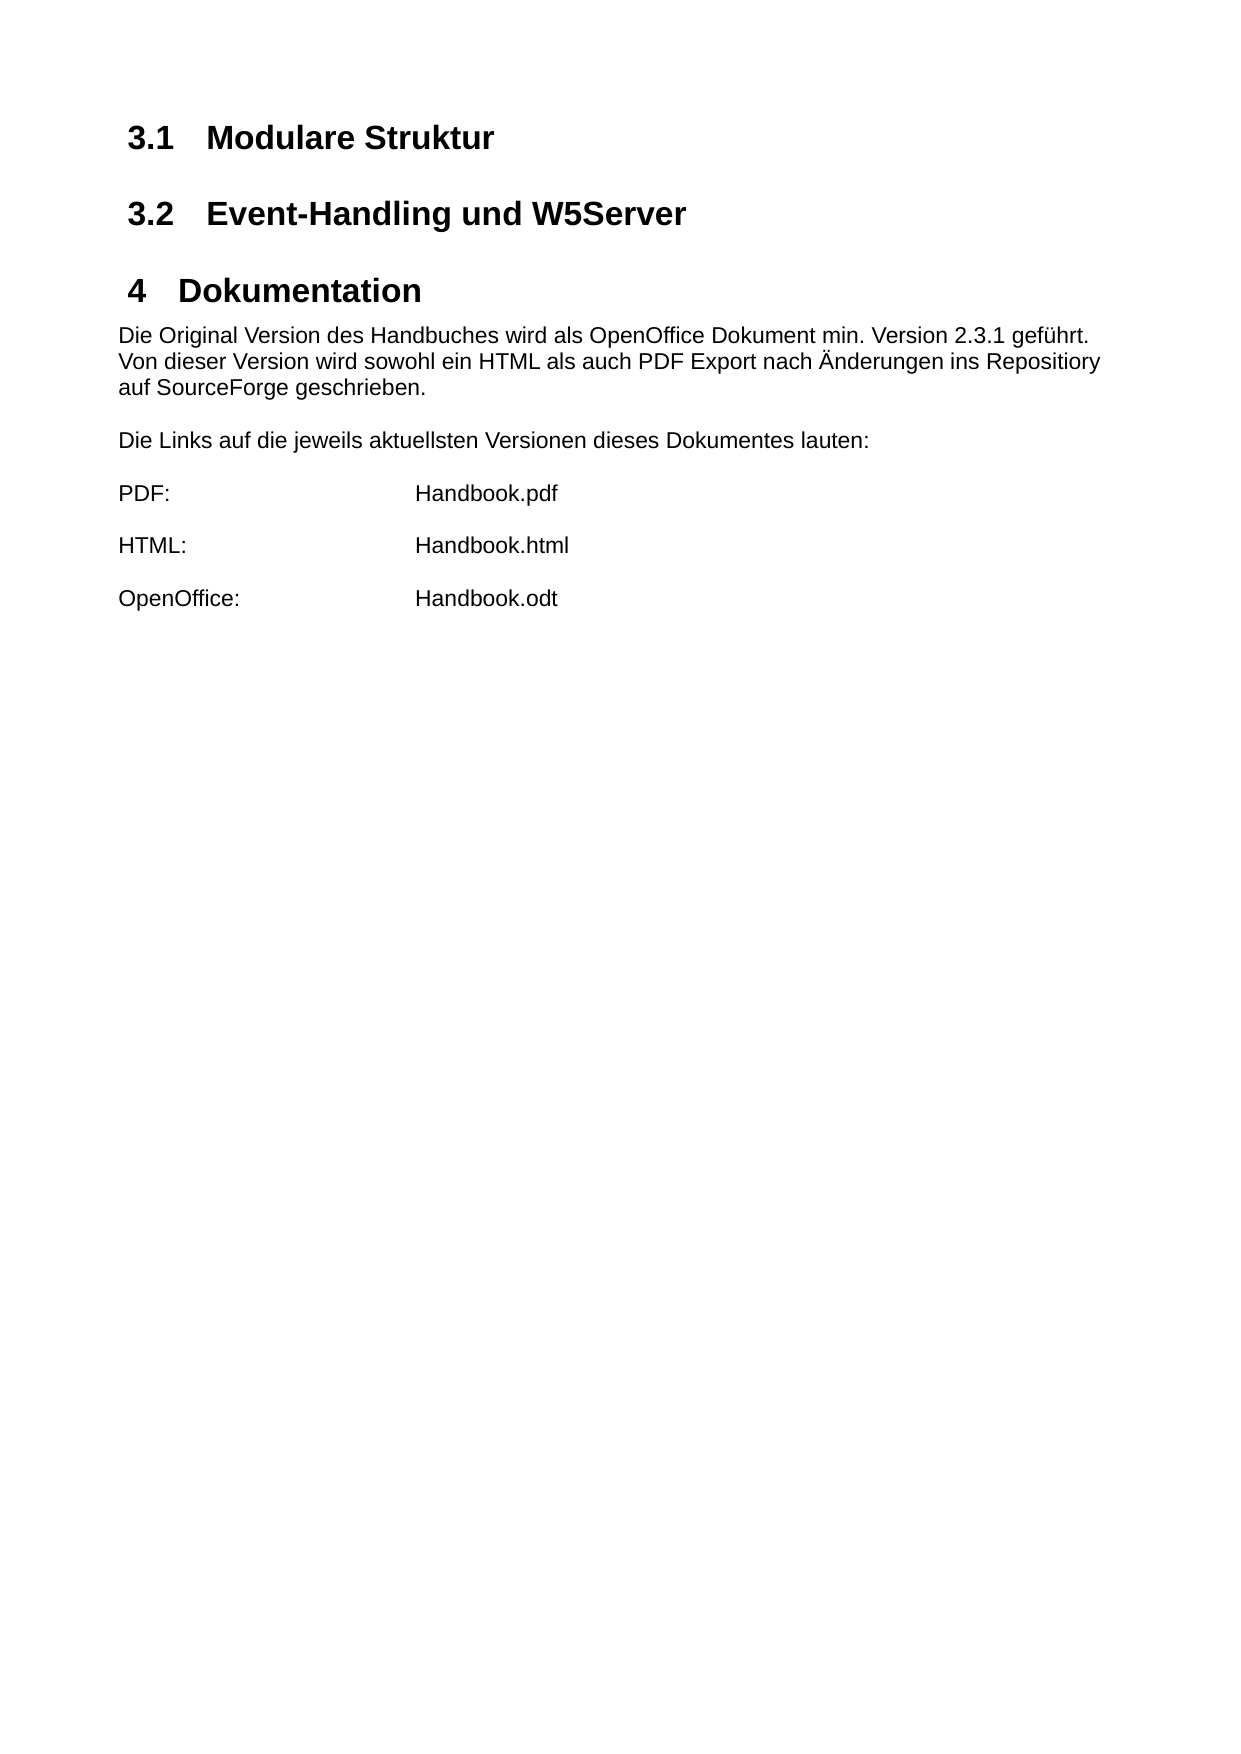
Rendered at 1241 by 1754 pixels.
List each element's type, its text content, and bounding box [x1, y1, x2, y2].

text OpenOffice: Handbook.odt [118, 585, 1122, 611]
text Die Links auf die jeweils aktuellsten Versionen dieses Dokumentes lauten: [118, 427, 1122, 453]
text HTML: Handbook.html [118, 532, 1122, 559]
text Die Original Version des Handbuches wird als OpenOffice Dokument min. Version 2.3.1 geführt. Von dieser Version wird sowohl ein HTML als auch PDF Export nach Änderungen ins Repositiory auf SourceForge geschrieben. [118, 322, 1122, 401]
subtitle Event-Handling und W5Server [118, 194, 1122, 233]
subtitle Modulare Struktur [118, 118, 1122, 157]
subtitle Dokumentation [118, 270, 1122, 309]
text PDF: Handbook.pdf [118, 480, 1122, 506]
